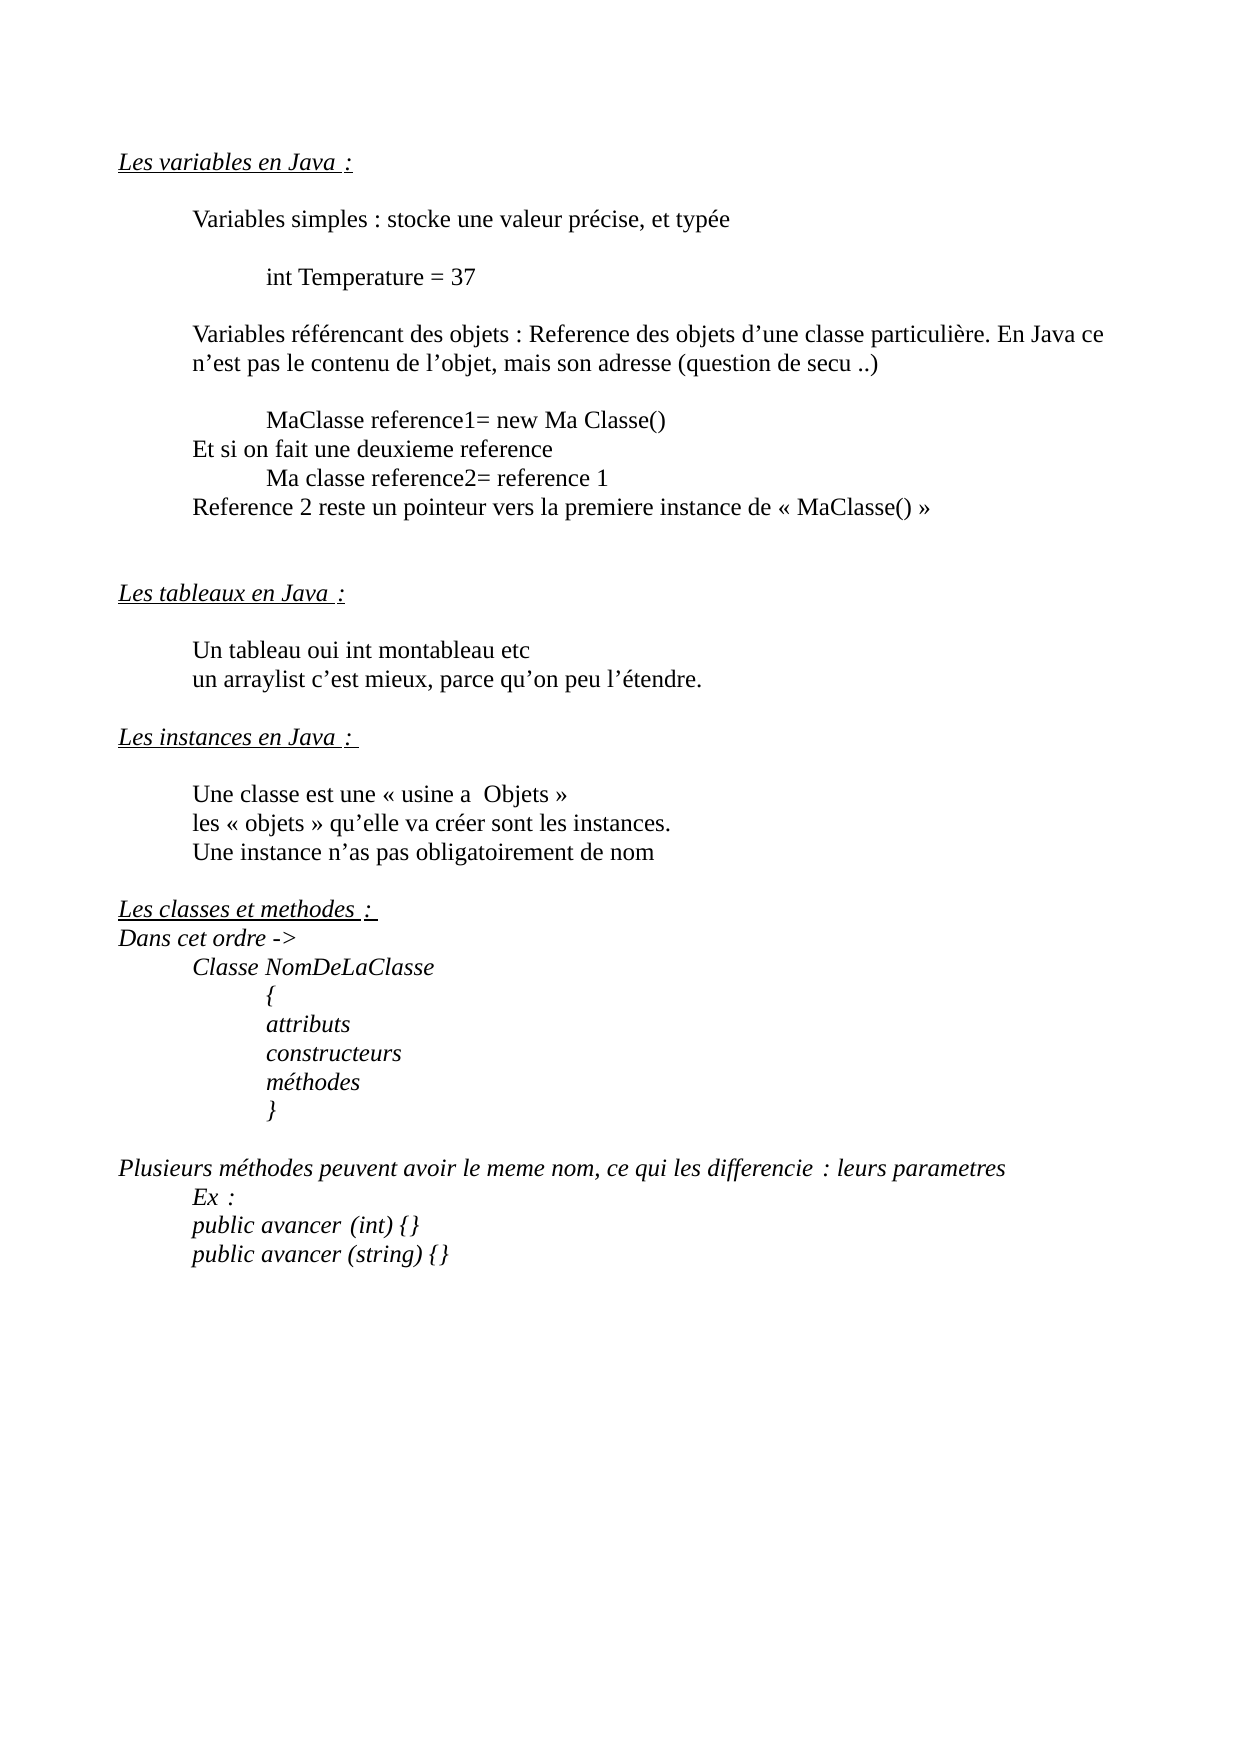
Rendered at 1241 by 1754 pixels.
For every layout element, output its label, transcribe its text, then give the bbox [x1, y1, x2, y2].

text MaClasse reference1= new Ma Classe() [118, 406, 1122, 434]
text } [118, 1096, 1122, 1124]
text public avancer (int) {} [118, 1211, 1122, 1239]
text public avancer (string) {} [118, 1239, 1122, 1268]
text Reference 2 reste un pointeur vers la premiere instance de « MaClasse() » [118, 492, 1122, 521]
text Classe NomDeLaClasse [118, 952, 1122, 981]
text Une instance n’as pas obligatoirement de nom [118, 837, 1122, 866]
text Dans cet ordre -> [118, 923, 1122, 952]
text Les classes et methodes : [118, 894, 1122, 923]
text Et si on fait une deuxieme reference [118, 434, 1122, 463]
text Un tableau oui int montableau etc [118, 636, 1122, 664]
text { [118, 981, 1122, 1009]
text Ma classe reference2= reference 1 [118, 463, 1122, 492]
text Ex : [118, 1182, 1122, 1211]
text int Temperature = 37 [118, 262, 1122, 291]
text attributs [118, 1009, 1122, 1038]
text Les instances en Java : [118, 722, 1122, 751]
text Les variables en Java : [118, 147, 1122, 176]
text Les tableaux en Java : [118, 578, 1122, 607]
text constructeurs [118, 1038, 1122, 1067]
text Variables référencant des objets : Reference des objets d’une classe particulière. En Java ce [118, 319, 1122, 348]
text les « objets » qu’elle va créer sont les instances. [118, 808, 1122, 837]
text Variables simples : stocke une valeur précise, et typée [118, 204, 1122, 233]
text Plusieurs méthodes peuvent avoir le meme nom, ce qui les differencie : leurs parametres [118, 1153, 1122, 1182]
text n’est pas le contenu de l’objet, mais son adresse (question de secu ..) [118, 348, 1122, 377]
text Une classe est une « usine a Objets » [118, 779, 1122, 808]
text méthodes [118, 1067, 1122, 1096]
text un arraylist c’est mieux, parce qu’on peu l’étendre. [118, 664, 1122, 693]
